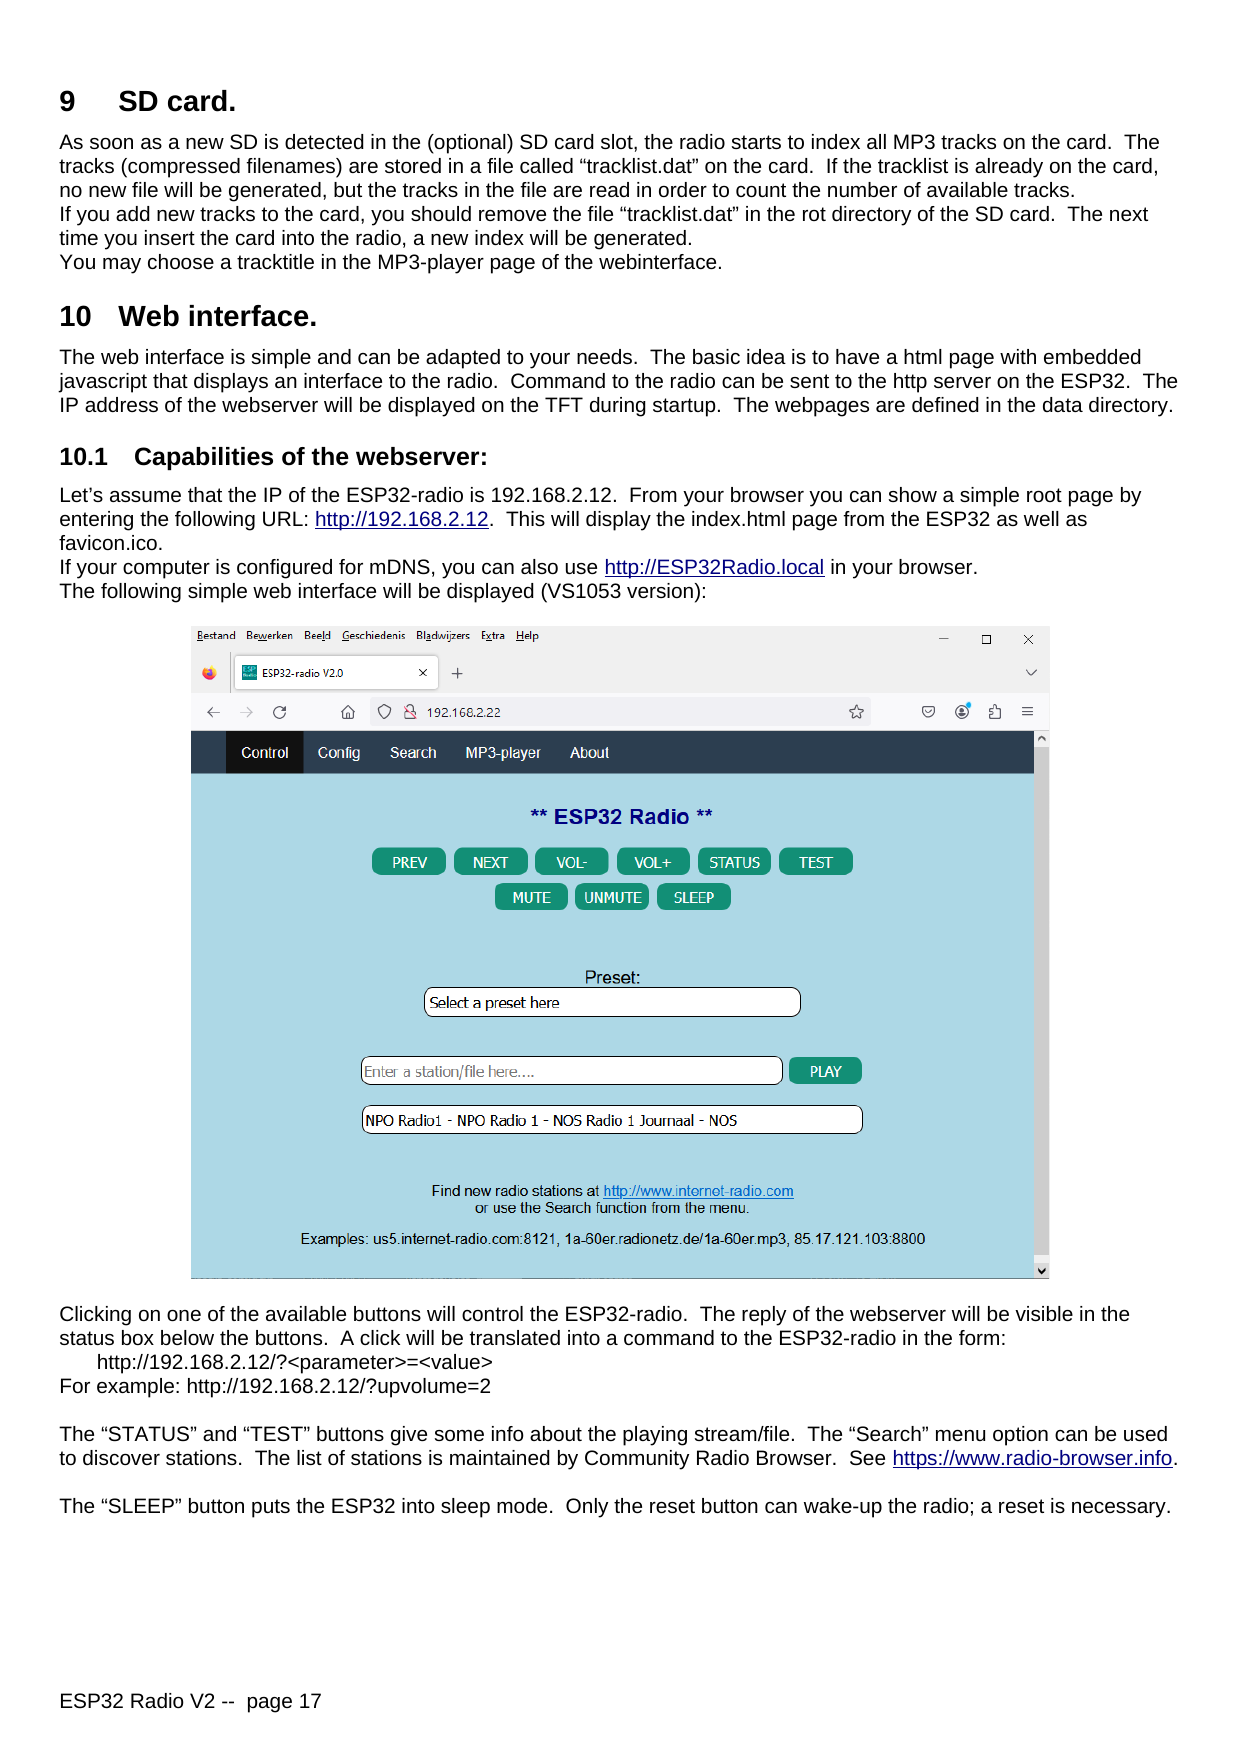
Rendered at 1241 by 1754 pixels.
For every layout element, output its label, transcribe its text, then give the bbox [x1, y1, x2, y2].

subtitle Web interface. [59, 299, 1181, 332]
text As soon as a new SD is detected in the (optional) SD card slot, the radio starts to index all MP3 tracks on the card. The tracks (compressed filenames) are stored in a file called “tracklist.dat” on the card. If the tracklist is already on the card, no new file will be generated, but the tracks in the file are read in order to count the number of available tracks. If you add new tracks to the card, you should remove the file “tracklist.dat” in the rot directory of the SD card. The next time you insert the card into the radio, a new index will be generated. You may choose a tracktitle in the MP3-player page of the webinterface. [59, 130, 1181, 274]
text Clicking on one of the available buttons will control the ESP32-radio. The reply of the webserver will be visible in the status box below the buttons. A click will be translated into a command to the ESP32-radio in the form: [59, 1302, 1181, 1350]
text The web interface is simple and can be adapted to your needs. The basic idea is to have a html page with embedded javascript that displays an interface to the radio. Command to the radio can be sent to the http server on the ESP32. The IP address of the webserver will be displayed on the TFT during startup. The webpages are defined in the data directory. [59, 345, 1181, 417]
text The “SLEEP” button puts the ESP32 into sleep mode. Only the reset button can wake-up the radio; a reset is necessary. [59, 1494, 1181, 1518]
text The “STATUS” and “TEST” buttons give some info about the playing stream/file. The “Search” menu option can be used to discover stations. The list of stations is maintained by Community Radio Browser. See https://www.radio-browser.info. [59, 1422, 1181, 1470]
subtitle SD card. [59, 84, 1181, 118]
text For example: http://192.168.2.12/?upvolume=2 [59, 1374, 1181, 1398]
picture [191, 626, 1050, 1279]
subtitle Capabilities of the webserver: [59, 442, 1181, 471]
text Let’s assume that the IP of the ESP32-radio is 192.168.2.12. From your browser you can show a simple root page by entering the following URL: http://192.168.2.12. This will display the index.html page from the ESP32 as well as favicon.ico. [59, 483, 1181, 555]
text The following simple web interface will be displayed (VS1053 version): [59, 579, 1181, 603]
text http://192.168.2.12/?<parameter>=<value> [97, 1350, 1181, 1374]
text If your computer is configured for mDNS, you can also use http://ESP32Radio.local in your browser. [59, 555, 1181, 579]
